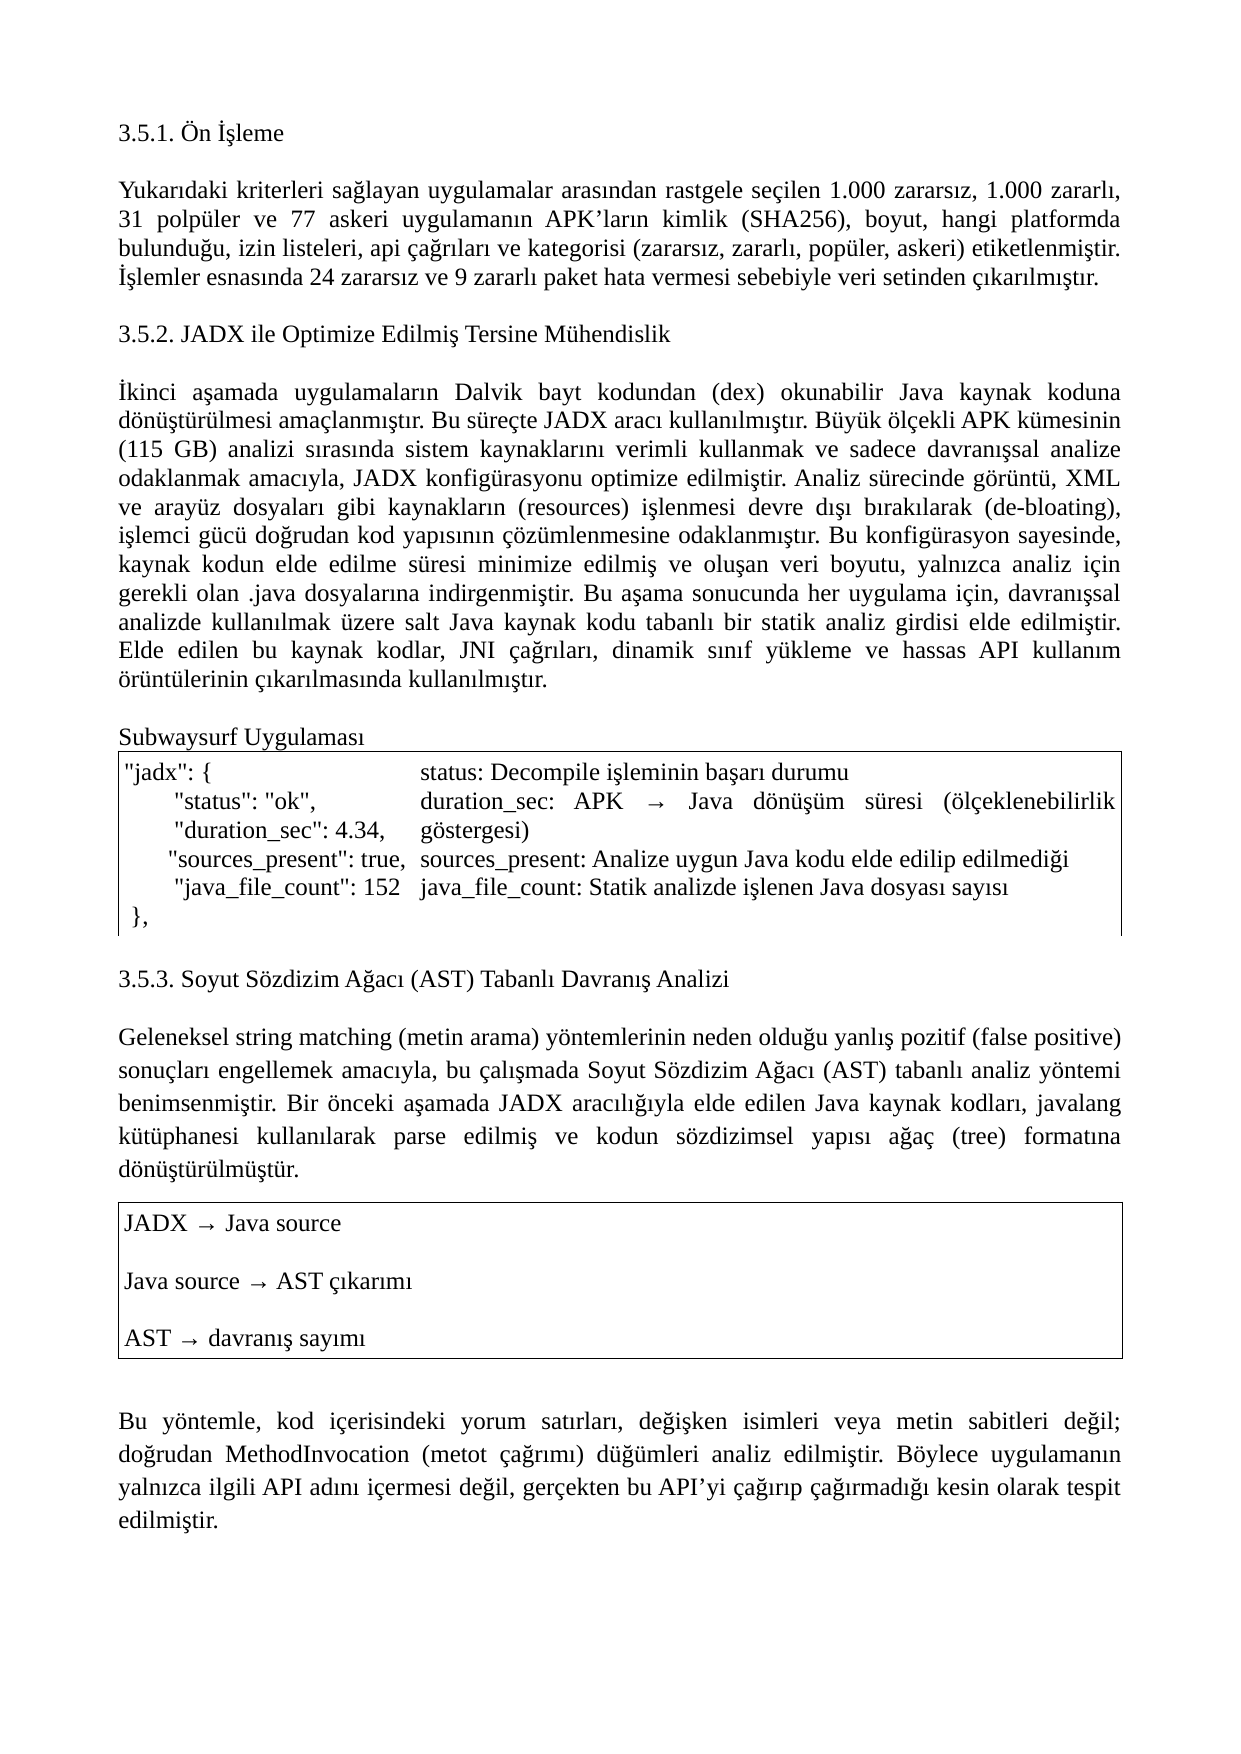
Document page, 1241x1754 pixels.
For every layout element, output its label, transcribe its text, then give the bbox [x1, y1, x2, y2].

text Bu yöntemle, kod içerisindeki yorum satırları, değişken isimleri veya metin sabitleri değil; doğrudan MethodInvocation (metot çağrımı) düğümleri analiz edilmiştir. Böylece uygulamanın yalnızca ilgili API adını içermesi değil, gerçekten bu API’yi çağırıp çağırmadığı kesin olarak tespit edilmiştir. [118, 1406, 1122, 1534]
text Geleneksel string matching (metin arama) yöntemlerinin neden olduğu yanlış pozitif (false positive) sonuçları engellemek amacıyla, bu çalışmada Soyut Sözdizim Ağacı (AST) tabanlı analiz yöntemi benimsenmiştir. Bir önceki aşamada JADX aracılığıyla elde edilen Java kaynak kodları, javalang kütüphanesi kullanılarak parse edilmiş ve kodun sözdizimsel yapısı ağaç (tree) formatına dönüştürülmüştür. [118, 1022, 1122, 1183]
text 3.5.2. JADX ile Optimize Edilmiş Tersine Mühendislik [118, 319, 1122, 348]
table_header JADX → Java source Java source → AST çıkarımı AST → davranış sayımı [119, 1203, 1122, 1358]
text 3.5.3. Soyut Sözdizim Ağacı (AST) Tabanlı Davranış Analizi [118, 964, 1122, 993]
text Yukarıdaki kriterleri sağlayan uygulamalar arasından rastgele seçilen 1.000 zararsız, 1.000 zararlı, 31 polpüler ve 77 askeri uygulamanın APK’ların kimlik (SHA256), boyut, hangi platformda bulunduğu, izin listeleri, api çağrıları ve kategorisi (zararsız, zararlı, popüler, askeri) etiketlenmiştir. İşlemler esnasında 24 zararsız ve 9 zararlı paket hata vermesi sebebiyle veri setinden çıkarılmıştır. [118, 176, 1122, 291]
table_header "jadx": { "status": "ok", "duration_sec": 4.34, "sources_present": true, "java_file_count": 152 }, [119, 752, 414, 936]
text Subwaysurf Uygulaması [118, 722, 1122, 751]
text 3.5.1. Ön İşleme [118, 118, 1122, 147]
text İkinci aşamada uygulamaların Dalvik bayt kodundan (dex) okunabilir Java kaynak koduna dönüştürülmesi amaçlanmıştır. Bu süreçte JADX aracı kullanılmıştır. Büyük ölçekli APK kümesinin (115 GB) analizi sırasında sistem kaynaklarını verimli kullanmak ve sadece davranışsal analize odaklanmak amacıyla, JADX konfigürasyonu optimize edilmiştir. Analiz sürecinde görüntü, XML ve arayüz dosyaları gibi kaynakların (resources) işlenmesi devre dışı bırakılarak (de-bloating), işlemci gücü doğrudan kod yapısının çözümlenmesine odaklanmıştır. Bu konfigürasyon sayesinde, kaynak kodun elde edilme süresi minimize edilmiş ve oluşan veri boyutu, yalnızca analiz için gerekli olan .java dosyalarına indirgenmiştir. Bu aşama sonucunda her uygulama için, davranışsal analizde kullanılmak üzere salt Java kaynak kodu tabanlı bir statik analiz girdisi elde edilmiştir. Elde edilen bu kaynak kodlar, JNI çağrıları, dinamik sınıf yükleme ve hassas API kullanım örüntülerinin çıkarılmasında kullanılmıştır. [118, 377, 1122, 693]
table_header status: Decompile işleminin başarı durumu duration_sec: APK → Java dönüşüm süresi (ölçeklenebilirlik göstergesi) sources_present: Analize uygun Java kodu elde edilip edilmediği java_file_count: Statik analizde işlenen Java dosyası sayısı [414, 752, 1121, 936]
